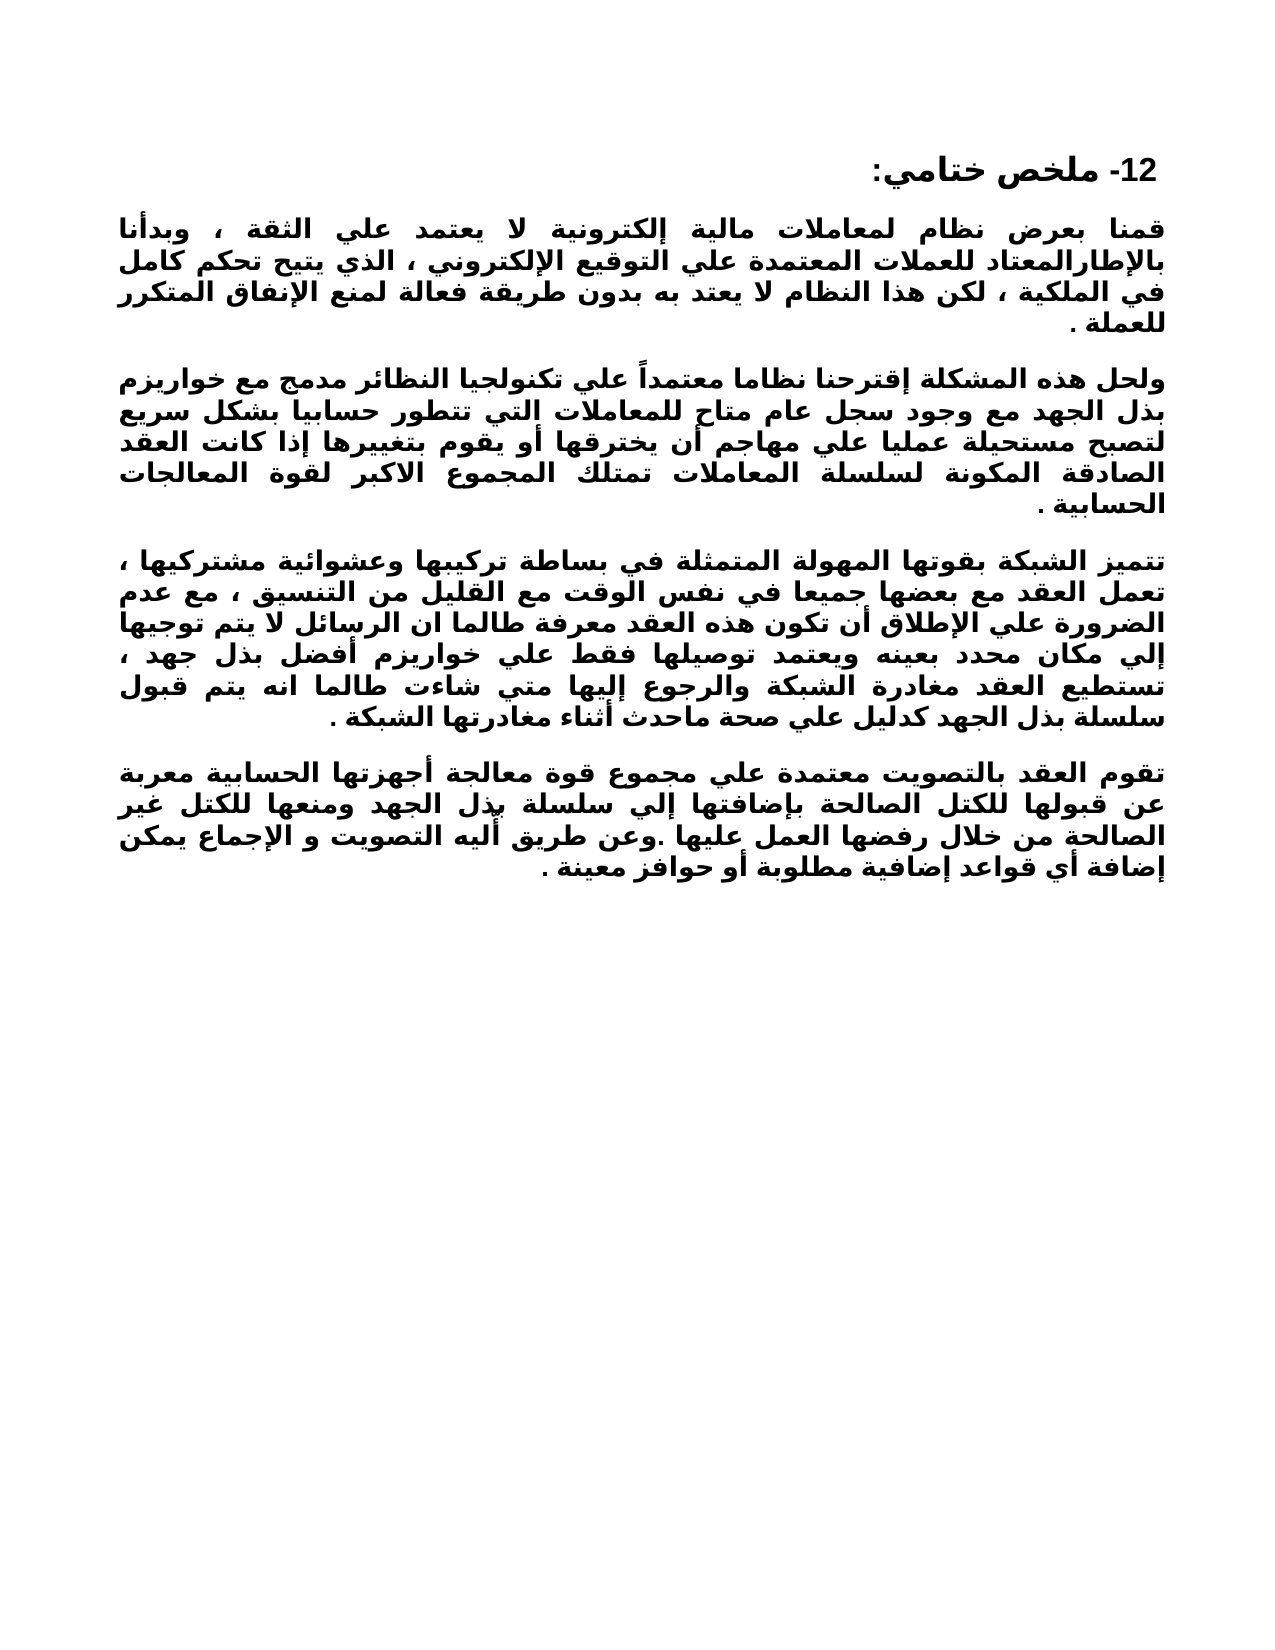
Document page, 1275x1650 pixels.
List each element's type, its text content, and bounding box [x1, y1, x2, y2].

text ولحل هذه المشكلة إقترحنا نظاما معتمداً علي تكنولجيا النظائر مدمج مع خواريزم بذل الجهد مع وجود سجل عام متاح للمعاملات التي تتطور حسابيا بشكل سريع لتصبح مستحيلة عمليا علي مهاجم أن يخترقها أو يقوم بتغييرها إذا كانت العقد الصادقة المكونة لسلسلة المعاملات تمتلك المجموع الاكبر لقوة المعالجات الحسابية . [118, 363, 1167, 520]
text 12- ملخص ختامي: [118, 150, 1167, 188]
text تقوم العقد بالتصويت معتمدة علي مجموع قوة معالجة أجهزتها الحسابية معربة عن قبولها للكتل الصالحة بإضافتها إلي سلسلة بذل الجهد ومنعها للكتل غير الصالحة من خلال رفضها العمل عليها .وعن طريق أّليه التصويت و الإجماع يمكن إضافة أي قواعد إضافية مطلوبة أو حوافز معينة . [118, 757, 1167, 882]
text تتميز الشبكة بقوتها المهولة المتمثلة في بساطة تركيبها وعشوائية مشتركيها ، تعمل العقد مع بعضها جميعا في نفس الوقت مع القليل من التنسيق ، مع عدم الضرورة علي الإطلاق أن تكون هذه العقد معرفة طالما ان الرسائل لا يتم توجيها إلي مكان محدد بعينه ويعتمد توصيلها فقط علي خواريزم أفضل بذل جهد ، تستطيع العقد مغادرة الشبكة والرجوع إليها متي شاءت طالما انه يتم قبول سلسلة بذل الجهد كدليل علي صحة ماحدث أثناء مغادرتها الشبكة . [118, 545, 1167, 732]
text قمنا بعرض نظام لمعاملات مالية إلكترونية لا يعتمد علي الثقة ، وبدأنا بالإطارالمعتاد للعملات المعتمدة علي التوقيع الإلكتروني ، الذي يتيح تحكم كامل في الملكية ، لكن هذا النظام لا يعتد به بدون طريقة فعالة لمنع الإنفاق المتكرر للعملة . [118, 213, 1167, 338]
